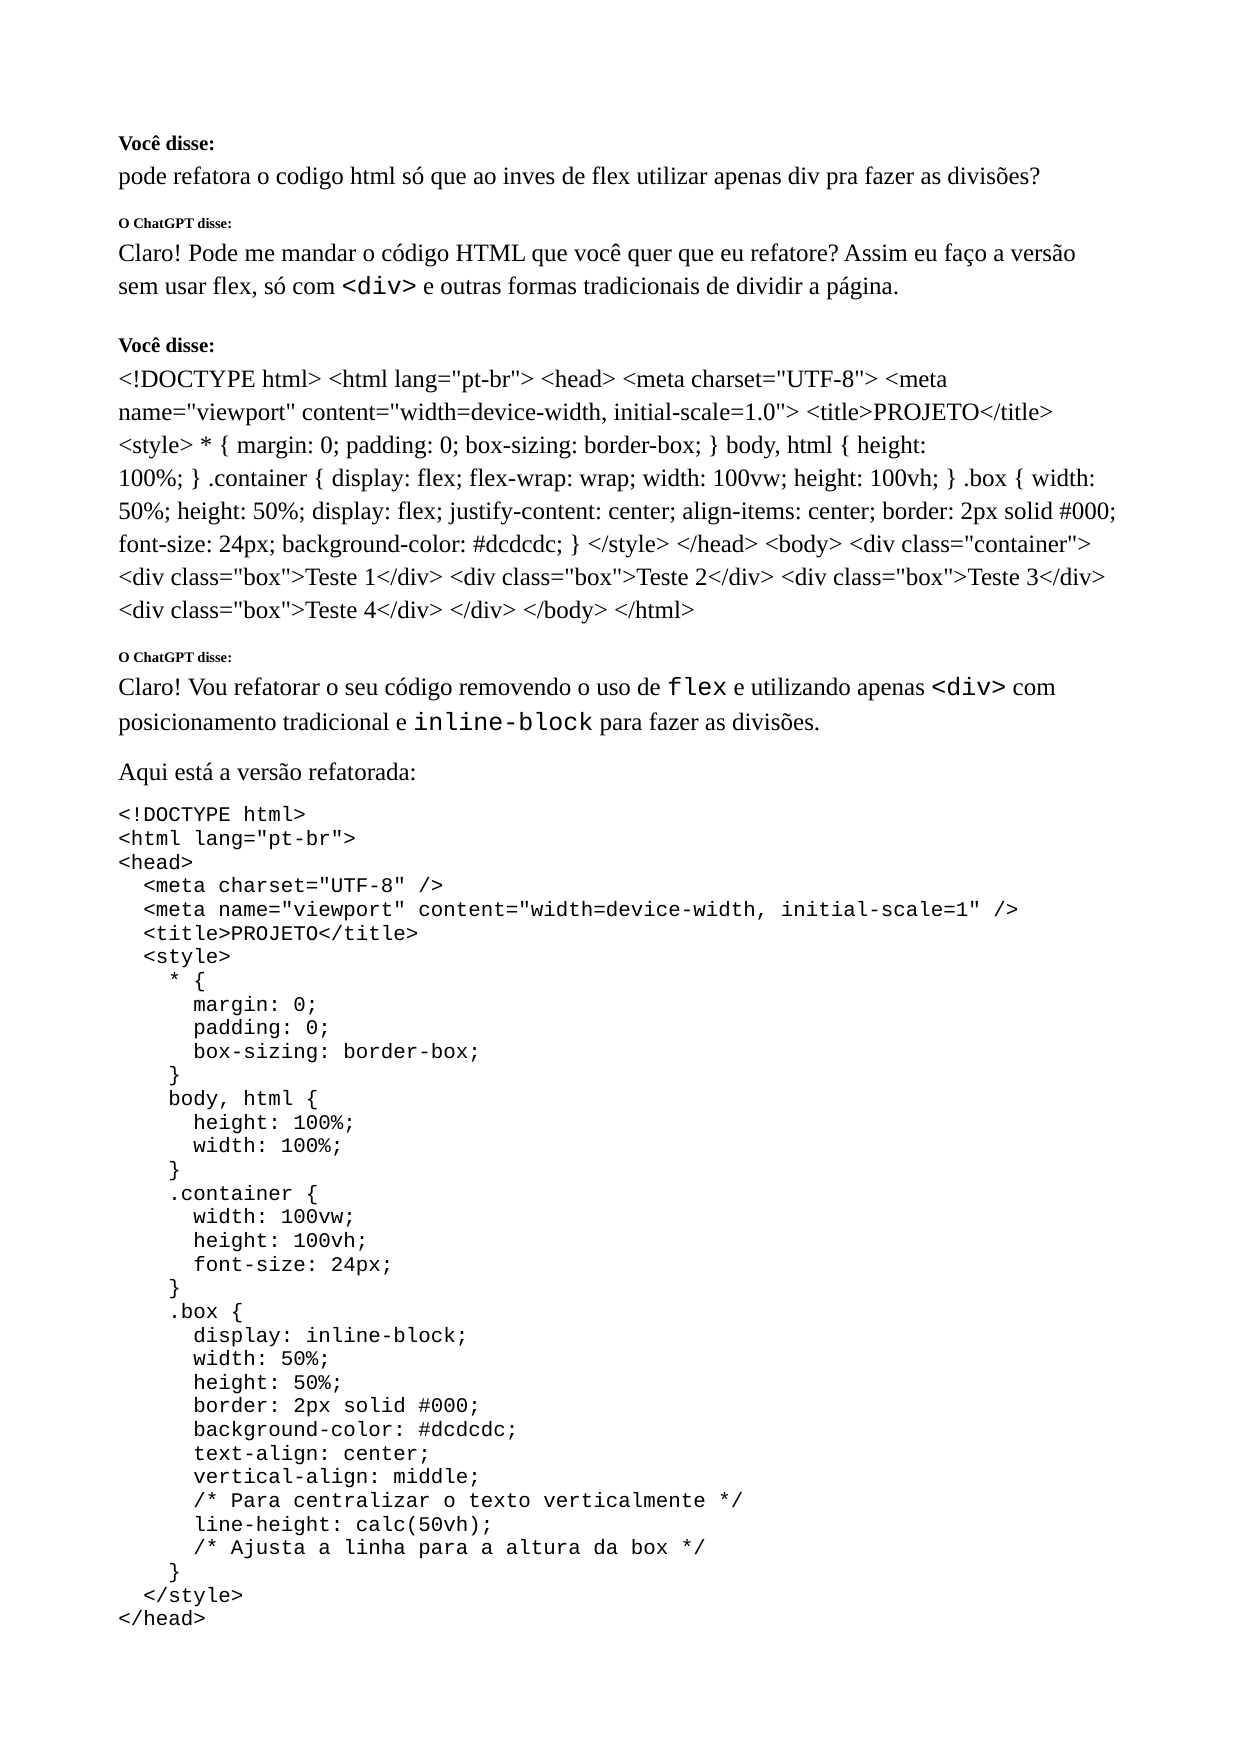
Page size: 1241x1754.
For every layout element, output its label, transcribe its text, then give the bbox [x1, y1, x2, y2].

text } [118, 1064, 1122, 1088]
text margin: 0; [118, 993, 1122, 1017]
text <title>PROJETO</title> [118, 923, 1122, 946]
text pode refatora o codigo html só que ao inves de flex utilizar apenas div pra fazer as divisões? [118, 161, 1122, 190]
text </head> [118, 1608, 1122, 1632]
text width: 50%; [118, 1348, 1122, 1372]
text Claro! Pode me mandar o código HTML que você quer que eu refatore? Assim eu faço a versão sem usar flex, só com <div> e outras formas tradicionais de dividir a página. [118, 238, 1122, 302]
text height: 100%; [118, 1112, 1122, 1135]
text </style> [118, 1585, 1122, 1608]
text width: 100vw; [118, 1206, 1122, 1230]
subtitle Você disse: [118, 333, 1122, 357]
text height: 50%; [118, 1372, 1122, 1396]
text body, html { [118, 1088, 1122, 1112]
text <style> [118, 946, 1122, 970]
text <!DOCTYPE html> <html lang="pt-br"> <head> <meta charset="UTF-8"> <meta name="viewport" content="width=device-width, initial-scale=1.0"> <title>PROJETO</title> <style> * { margin: 0; padding: 0; box-sizing: border-box; } body, html { height: 100%; } .container { display: flex; flex-wrap: wrap; width: 100vw; height: 100vh; } .box { width: 50%; height: 50%; display: flex; justify-content: center; align-items: center; border: 2px solid #000; font-size: 24px; background-color: #dcdcdc; } </style> </head> <body> <div class="container"> <div class="box">Teste 1</div> <div class="box">Teste 2</div> <div class="box">Teste 3</div> <div class="box">Teste 4</div> </div> </body> </html> [118, 364, 1122, 623]
text <meta name="viewport" content="width=device-width, initial-scale=1" /> [118, 899, 1122, 923]
text <head> [118, 852, 1122, 875]
text /* Ajusta a linha para a altura da box */ [118, 1537, 1122, 1561]
text border: 2px solid #000; [118, 1396, 1122, 1419]
text * { [118, 970, 1122, 993]
text /* Para centralizar o texto verticalmente */ [118, 1490, 1122, 1514]
text box-sizing: border-box; [118, 1041, 1122, 1064]
text text-align: center; [118, 1443, 1122, 1466]
text width: 100%; [118, 1135, 1122, 1159]
text .box { [118, 1301, 1122, 1324]
subtitle O ChatGPT disse: [118, 215, 1122, 232]
text padding: 0; [118, 1017, 1122, 1041]
text display: inline-block; [118, 1324, 1122, 1348]
text } [118, 1277, 1122, 1301]
text Claro! Vou refatorar o seu código removendo o uso de flex e utilizando apenas <div> com posicionamento tradicional e inline-block para fazer as divisões. [118, 672, 1122, 738]
text font-size: 24px; [118, 1254, 1122, 1277]
text background-color: #dcdcdc; [118, 1419, 1122, 1443]
text .container { [118, 1183, 1122, 1206]
subtitle O ChatGPT disse: [118, 649, 1122, 665]
text line-height: calc(50vh); [118, 1514, 1122, 1537]
text } [118, 1159, 1122, 1183]
text <meta charset="UTF-8" /> [118, 875, 1122, 899]
text height: 100vh; [118, 1230, 1122, 1254]
text <html lang="pt-br"> [118, 828, 1122, 852]
text <!DOCTYPE html> [118, 804, 1122, 828]
subtitle Você disse: [118, 131, 1122, 155]
text vertical-align: middle; [118, 1466, 1122, 1490]
text } [118, 1561, 1122, 1585]
text Aqui está a versão refatorada: [118, 757, 1122, 786]
